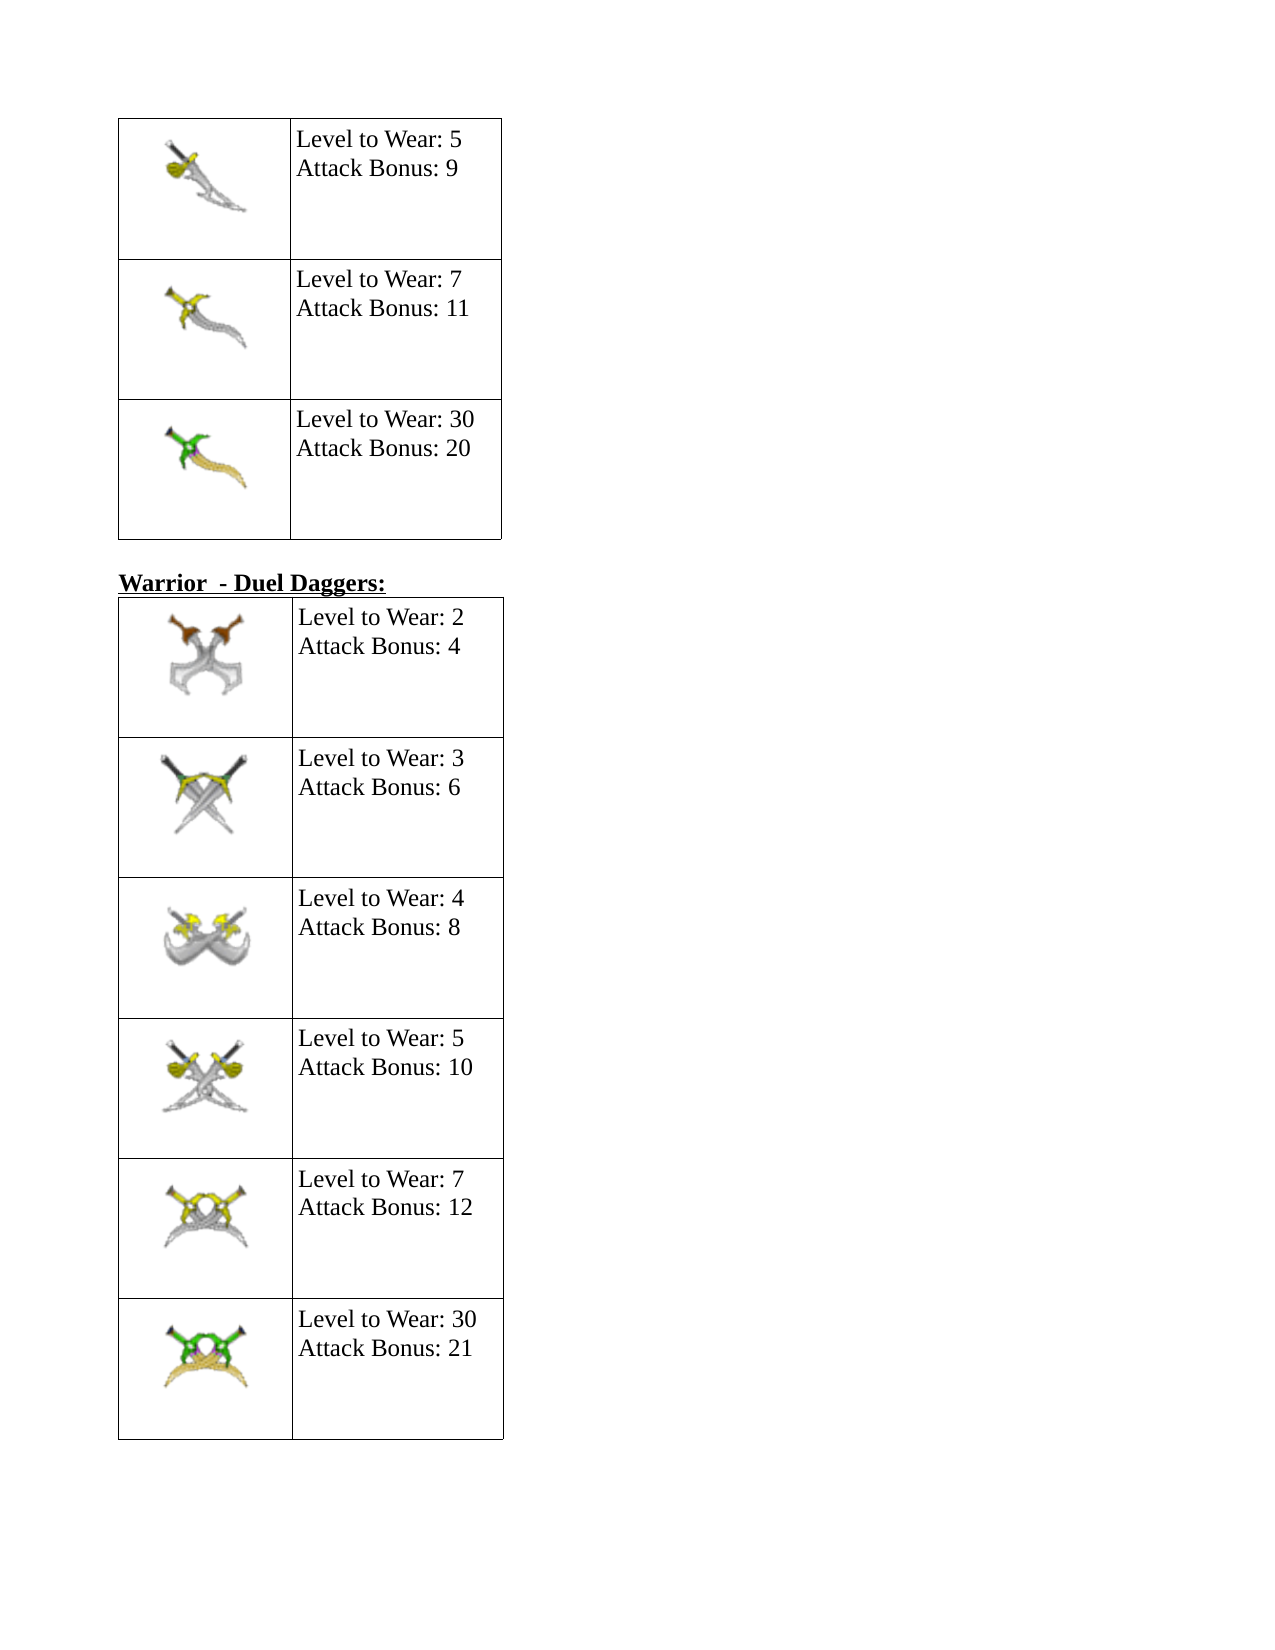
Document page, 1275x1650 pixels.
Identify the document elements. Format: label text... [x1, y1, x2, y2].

picture [155, 742, 255, 843]
table_cell Level to Wear: 30 Attack Bonus: 21 [293, 1299, 503, 1438]
table_cell [119, 1024, 155, 1123]
table_header Level to Wear: 2 Attack Bonus: 4 [293, 598, 503, 737]
table_cell Level to Wear: 30 Attack Bonus: 20 [291, 400, 501, 539]
table_cell [119, 260, 290, 399]
table_cell [254, 405, 290, 504]
table_cell [119, 405, 154, 504]
picture [154, 404, 254, 505]
picture [154, 264, 254, 365]
table_cell [119, 738, 292, 877]
table_cell [119, 1159, 292, 1298]
table_cell [119, 1124, 292, 1158]
table_cell Level to Wear: 5 Attack Bonus: 10 [293, 1019, 503, 1158]
table_cell Level to Wear: 4 Attack Bonus: 8 [293, 878, 503, 1018]
picture [154, 123, 254, 224]
table_cell [119, 400, 290, 404]
table_cell [119, 1299, 292, 1438]
table_cell [119, 119, 290, 258]
table_cell [119, 505, 290, 539]
table_header [119, 703, 292, 737]
table_cell [119, 878, 292, 1018]
table_cell [255, 1024, 292, 1123]
picture [155, 602, 255, 703]
table_cell Level to Wear: 5 Attack Bonus: 9 [291, 119, 501, 258]
table_header [255, 603, 292, 702]
text Warrior - Duel Daggers: [118, 568, 1157, 597]
table_cell Level to Wear: 7 Attack Bonus: 12 [293, 1159, 503, 1298]
table_header [119, 603, 155, 702]
table_cell Level to Wear: 7 Attack Bonus: 11 [291, 260, 501, 399]
table_cell Level to Wear: 3 Attack Bonus: 6 [293, 738, 503, 877]
picture [155, 883, 255, 984]
picture [155, 1023, 255, 1124]
table_header [119, 598, 292, 602]
picture [155, 1163, 255, 1264]
table_cell [119, 1019, 292, 1023]
picture [155, 1304, 255, 1404]
